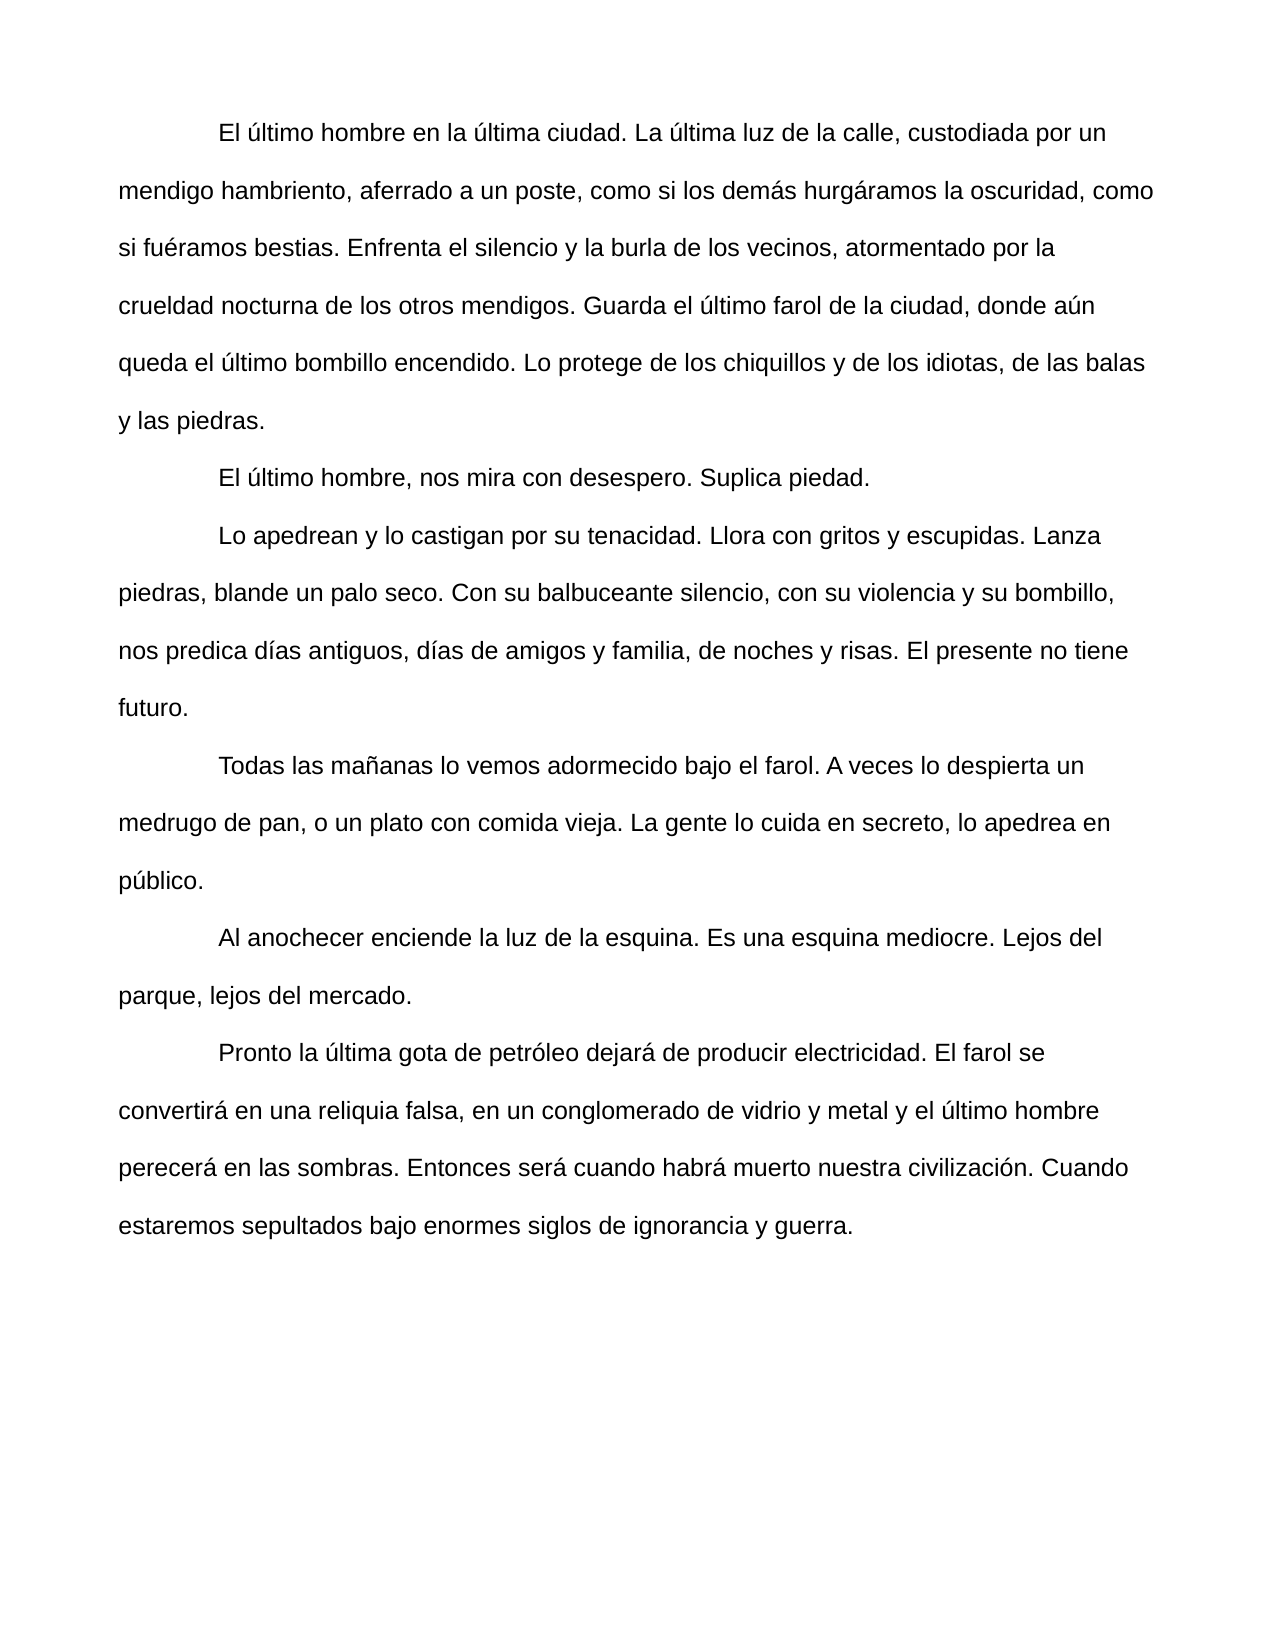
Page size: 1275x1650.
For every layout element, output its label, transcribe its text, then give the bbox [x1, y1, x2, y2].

text Todas las mañanas lo vemos adormecido bajo el farol. A veces lo despierta un medrugo de pan, o un plato con comida vieja. La gente lo cuida en secreto, lo apedrea en público. [118, 751, 1157, 894]
text El último hombre en la última ciudad. La última luz de la calle, custodiada por un mendigo hambriento, aferrado a un poste, como si los demás hurgáramos la oscuridad, como si fuéramos bestias. Enfrenta el silencio y la burla de los vecinos, atormentado por la crueldad nocturna de los otros mendigos. Guarda el último farol de la ciudad, donde aún queda el último bombillo encendido. Lo protege de los chiquillos y de los idiotas, de las balas y las piedras. [118, 118, 1157, 434]
text Lo apedrean y lo castigan por su tenacidad. Llora con gritos y escupidas. Lanza piedras, blande un palo seco. Con su balbuceante silencio, con su violencia y su bombillo, nos predica días antiguos, días de amigos y familia, de noches y risas. El presente no tiene futuro. [118, 521, 1157, 722]
text Pronto la última gota de petróleo dejará de producir electricidad. El farol se convertirá en una reliquia falsa, en un conglomerado de vidrio y metal y el último hombre perecerá en las sombras. Entonces será cuando habrá muerto nuestra civilización. Cuando estaremos sepultados bajo enormes siglos de ignorancia y guerra. [118, 1038, 1157, 1239]
text El último hombre, nos mira con desespero. Suplica piedad. [118, 463, 1157, 492]
text Al anochecer enciende la luz de la esquina. Es una esquina mediocre. Lejos del parque, lejos del mercado. [118, 923, 1157, 1009]
